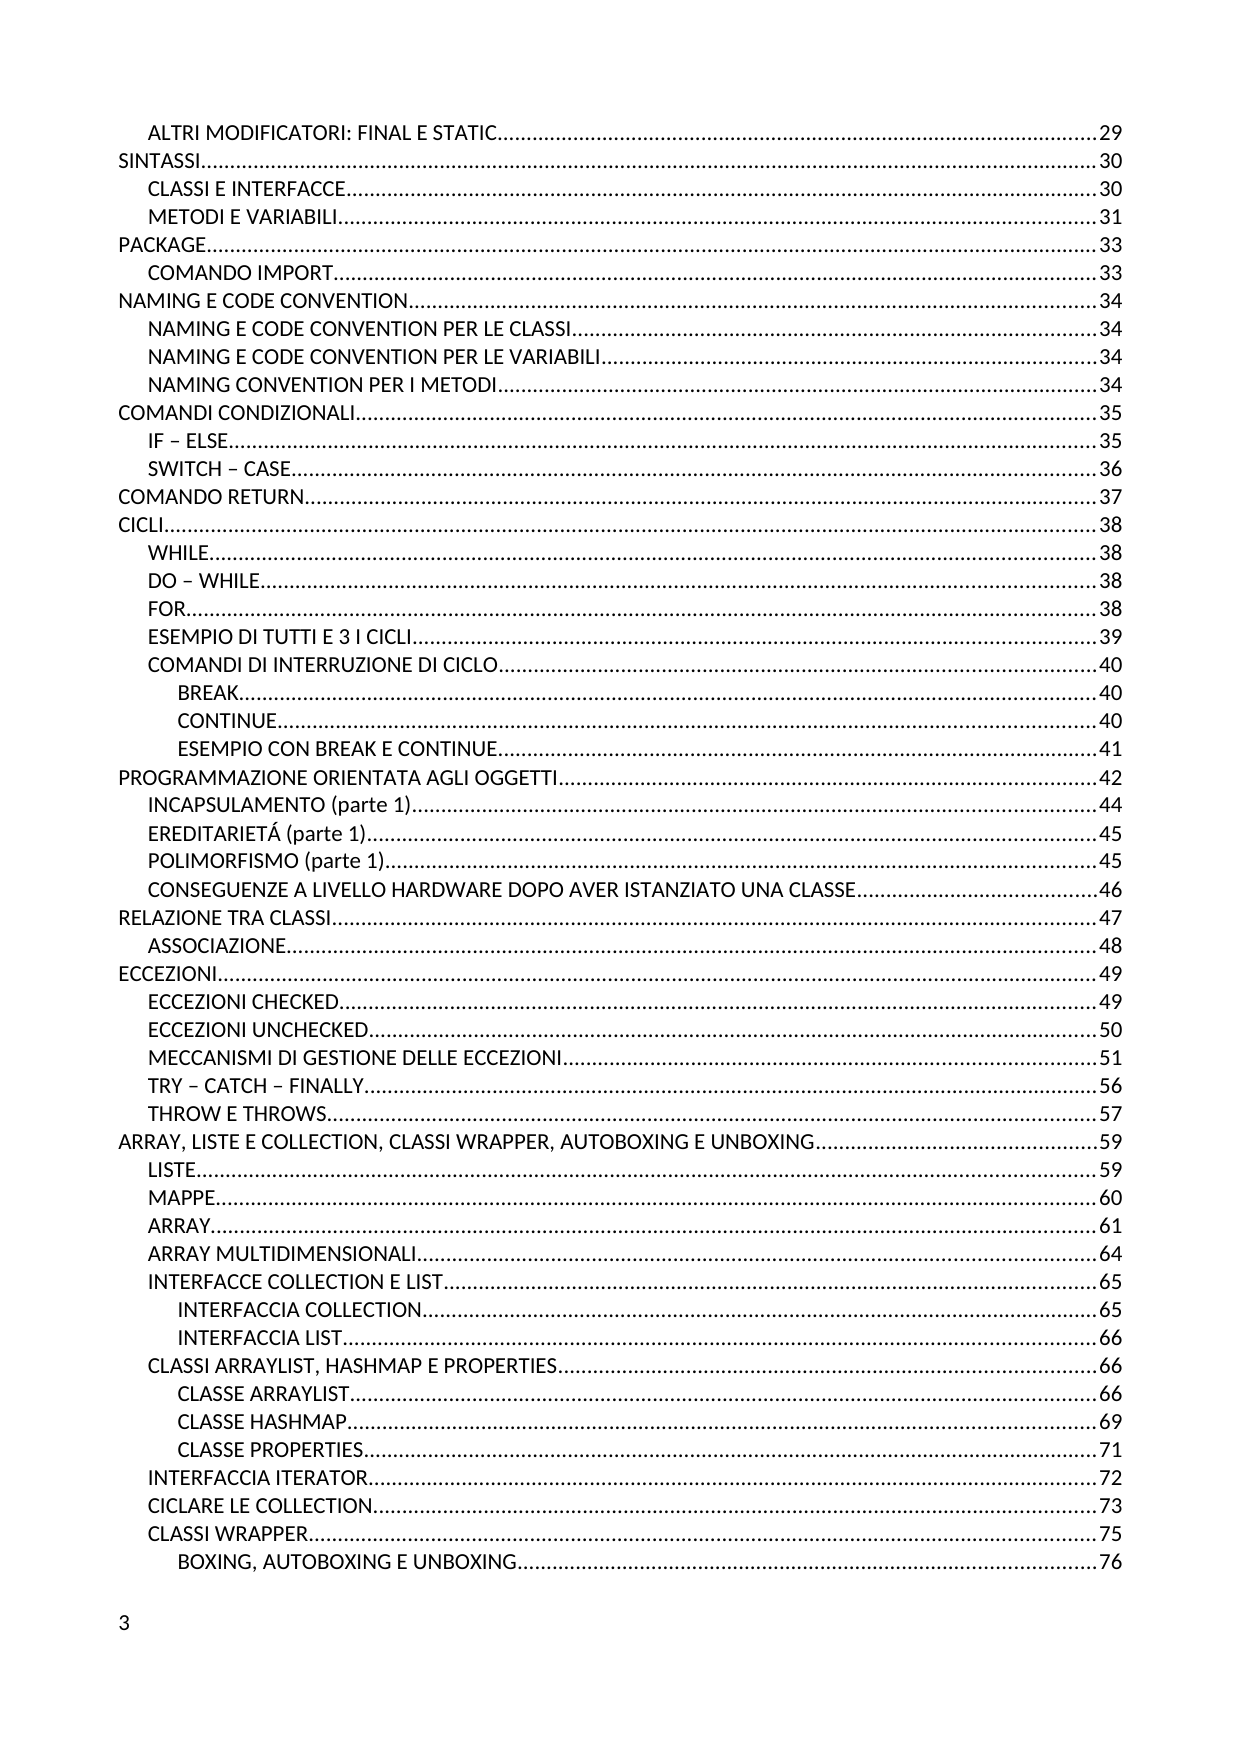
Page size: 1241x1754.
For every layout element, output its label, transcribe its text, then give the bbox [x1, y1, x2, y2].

text ARRAY 61 [148, 1211, 1122, 1239]
text INTERFACCE COLLECTION E LIST 65 [148, 1267, 1122, 1295]
text BREAK 40 [177, 678, 1122, 707]
text CONTINUE 40 [177, 707, 1122, 734]
text BOXING, AUTOBOXING E UNBOXING 76 [177, 1547, 1122, 1575]
text CLASSE HASHMAP 69 [177, 1407, 1122, 1435]
text NAMING E CODE CONVENTION 34 [118, 286, 1122, 314]
text ESEMPIO CON BREAK E CONTINUE 41 [177, 734, 1122, 763]
text COMANDO RETURN 37 [118, 482, 1122, 510]
text COMANDI CONDIZIONALI 35 [118, 398, 1122, 426]
text ARRAY, LISTE E COLLECTION, CLASSI WRAPPER, AUTOBOXING E UNBOXING 59 [118, 1127, 1122, 1155]
text ARRAY MULTIDIMENSIONALI 64 [148, 1239, 1122, 1267]
text SINTASSI 30 [118, 146, 1122, 174]
text METODI E VARIABILI 31 [148, 202, 1122, 230]
text NAMING E CODE CONVENTION PER LE VARIABILI 34 [148, 342, 1122, 370]
text CICLARE LE COLLECTION 73 [148, 1491, 1122, 1519]
text IF – ELSE 35 [148, 426, 1122, 454]
text ECCEZIONI CHECKED 49 [148, 987, 1122, 1015]
text NAMING E CODE CONVENTION PER LE CLASSI 34 [148, 314, 1122, 342]
text TRY – CATCH – FINALLY 56 [148, 1071, 1122, 1099]
text MAPPE 60 [148, 1183, 1122, 1211]
text CLASSI WRAPPER 75 [148, 1519, 1122, 1547]
text COMANDI DI INTERRUZIONE DI CICLO 40 [148, 651, 1122, 678]
text CLASSI ARRAYLIST, HASHMAP E PROPERTIES 66 [148, 1351, 1122, 1379]
text PACKAGE 33 [118, 230, 1122, 258]
text ECCEZIONI UNCHECKED 50 [148, 1015, 1122, 1043]
text COMANDO IMPORT 33 [148, 258, 1122, 286]
text INTERFACCIA COLLECTION 65 [177, 1295, 1122, 1323]
text WHILE 38 [148, 538, 1122, 566]
text INCAPSULAMENTO (parte 1) 44 [148, 791, 1122, 819]
text CICLI 38 [118, 510, 1122, 538]
text EREDITARIETÁ (parte 1) 45 [148, 819, 1122, 847]
text FOR 38 [148, 594, 1122, 622]
text RELAZIONE TRA CLASSI 47 [118, 903, 1122, 931]
text LISTE 59 [148, 1155, 1122, 1183]
text CONSEGUENZE A LIVELLO HARDWARE DOPO AVER ISTANZIATO UNA CLASSE 46 [148, 875, 1122, 903]
text INTERFACCIA ITERATOR 72 [148, 1463, 1122, 1491]
text SWITCH – CASE 36 [148, 454, 1122, 482]
text ESEMPIO DI TUTTI E 3 I CICLI 39 [148, 622, 1122, 651]
text ECCEZIONI 49 [118, 959, 1122, 987]
text THROW E THROWS 57 [148, 1099, 1122, 1127]
text NAMING CONVENTION PER I METODI 34 [148, 370, 1122, 398]
text CLASSI E INTERFACCE 30 [148, 174, 1122, 202]
text INTERFACCIA LIST 66 [177, 1323, 1122, 1351]
text MECCANISMI DI GESTIONE DELLE ECCEZIONI 51 [148, 1043, 1122, 1071]
text PROGRAMMAZIONE ORIENTATA AGLI OGGETTI 42 [118, 763, 1122, 791]
text ASSOCIAZIONE 48 [148, 931, 1122, 959]
text POLIMORFISMO (parte 1) 45 [148, 847, 1122, 875]
text CLASSE PROPERTIES 71 [177, 1435, 1122, 1463]
text ALTRI MODIFICATORI: FINAL E STATIC 29 [148, 118, 1122, 146]
text DO – WHILE 38 [148, 566, 1122, 594]
text CLASSE ARRAYLIST 66 [177, 1379, 1122, 1407]
